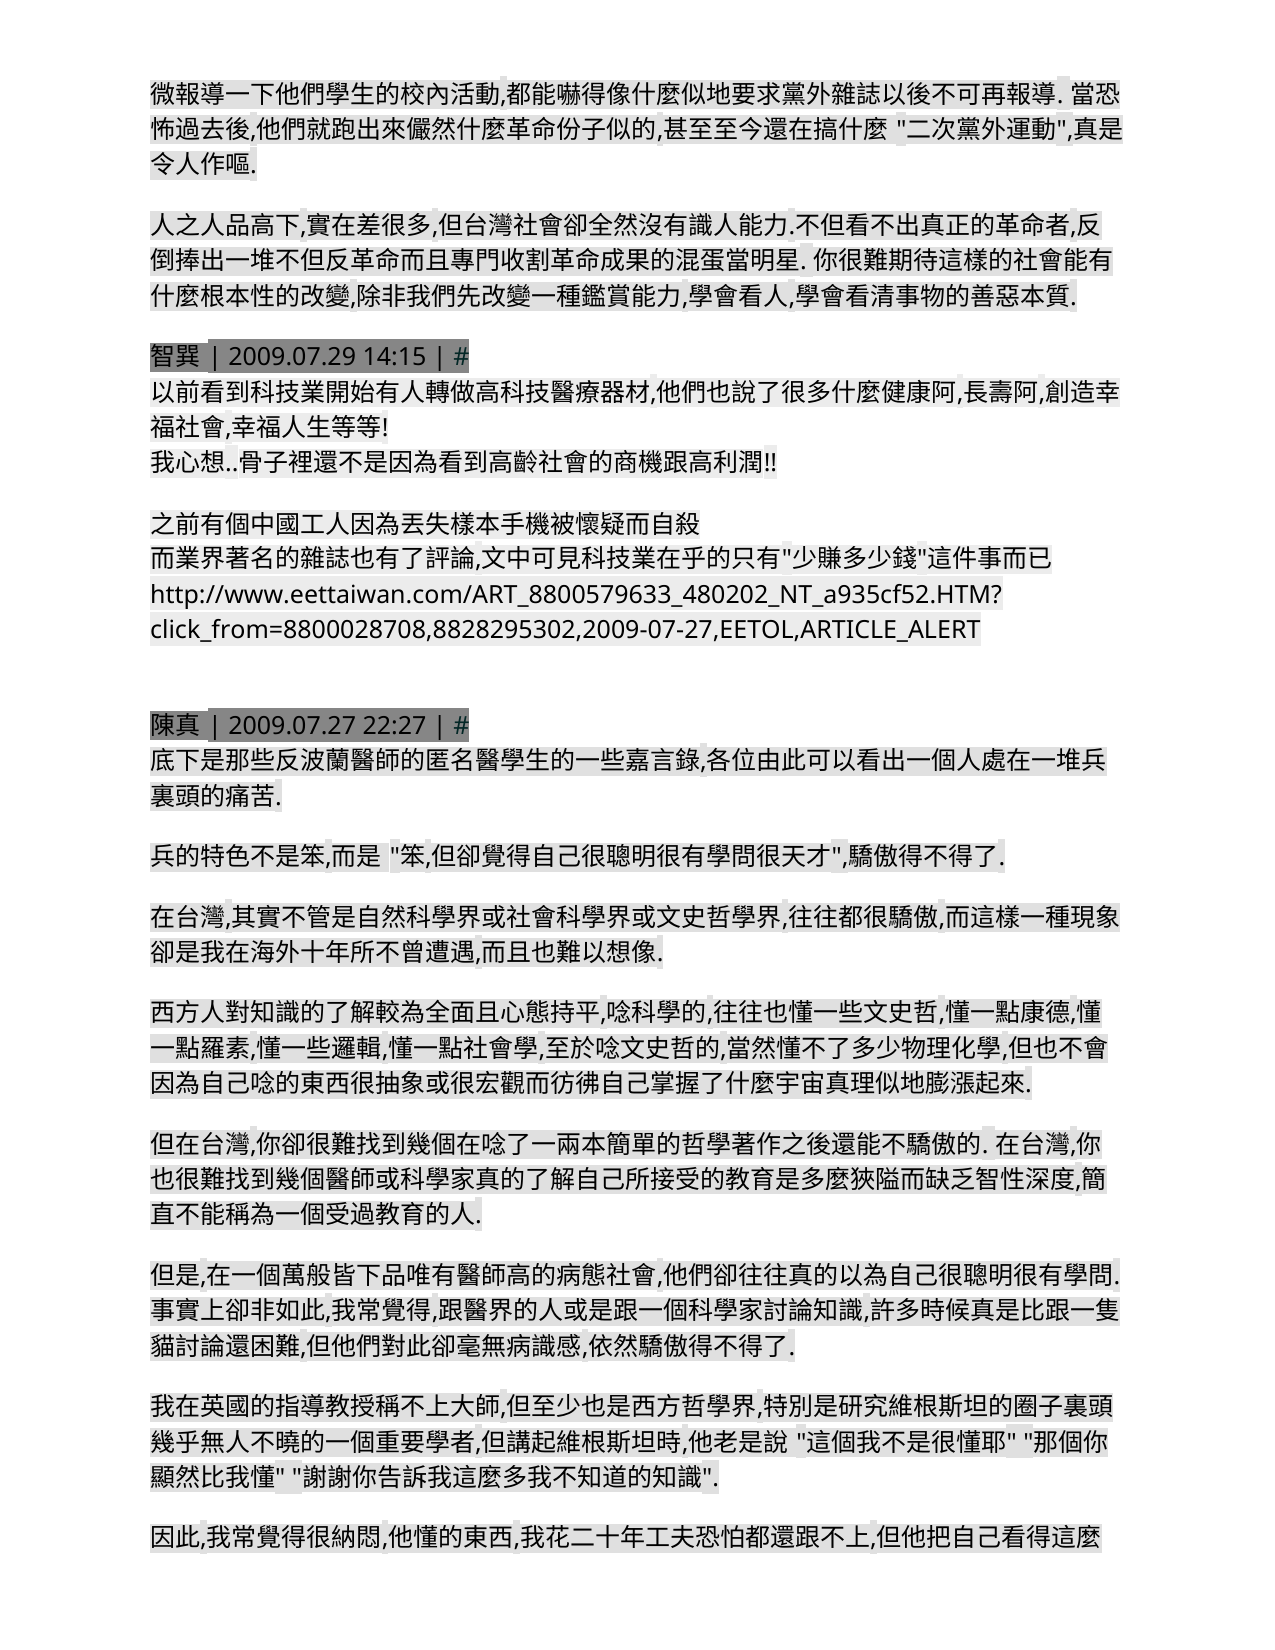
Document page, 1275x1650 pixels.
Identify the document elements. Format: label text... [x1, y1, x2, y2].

text 智巽 | 2009.07.29 14:15 | # [150, 337, 1125, 373]
text 西方人對知識的了解較為全面且心態持平,唸科學的,往往也懂一些文史哲,懂一點康德,懂一點羅素,懂一些邏輯,懂一點社會學,至於唸文史哲的,當然懂不了多少物理化學,但也不會因為自己唸的東西很抽象或很宏觀而彷彿自己掌握了什麼宇宙真理似地膨漲起來. [150, 994, 1125, 1100]
text 但在台灣,你卻很難找到幾個在唸了一兩本簡單的哲學著作之後還能不驕傲的. 在台灣,你也很難找到幾個醫師或科學家真的了解自己所接受的教育是多麼狹隘而缺乏智性深度,簡直不能稱為一個受過教育的人. [150, 1125, 1125, 1231]
text 我在英國的指導教授稱不上大師,但至少也是西方哲學界,特別是研究維根斯坦的圈子裏頭幾乎無人不曉的一個重要學者,但講起維根斯坦時,他老是說 "這個我不是很懂耶" "那個你顯然比我懂" "謝謝你告訴我這麼多我不知道的知識". [150, 1387, 1125, 1494]
text 但是,在一個萬般皆下品唯有醫師高的病態社會,他們卻往往真的以為自己很聰明很有學問. 事實上卻非如此,我常覺得,跟醫界的人或是跟一個科學家討論知識,許多時候真是比跟一隻貓討論還困難,但他們對此卻毫無病識感,依然驕傲得不得了. [150, 1256, 1125, 1362]
text 之前有個中國工人因為丟失樣本手機被懷疑而自殺 而業界著名的雜誌也有了評論,文中可見科技業在乎的只有"少賺多少錢"這件事而已 http://www.eettaiwan.com/ART_8800579633_480202_NT_a935cf52.HTM?click_from=8800028708,8828295302,2009-07-27,EETOL,ARTICLE_ALERT [150, 504, 1125, 681]
text 以前看到科技業開始有人轉做高科技醫療器材,他們也說了很多什麼健康阿,長壽阿,創造幸福社會,幸福人生等等! 我心想..骨子裡還不是因為看到高齡社會的商機跟高利潤!! [150, 373, 1125, 479]
text 兵的特色不是笨,而是 "笨,但卻覺得自己很聰明很有學問很天才",驕傲得不得了. [150, 837, 1125, 873]
text 陳真 | 2009.07.27 22:27 | # [150, 706, 1125, 742]
text 因此,我常覺得很納悶,他懂的東西,我花二十年工夫恐怕都還跟不上,但他把自己看得這麼 [150, 1519, 1125, 1554]
text 底下是那些反波蘭醫師的匿名醫學生的一些嘉言錄,各位由此可以看出一個人處在一堆兵裏頭的痛苦. [150, 742, 1125, 812]
text 人之人品高下,實在差很多,但台灣社會卻全然沒有識人能力.不但看不出真正的革命者,反倒捧出一堆不但反革命而且專門收割革命成果的混蛋當明星. 你很難期待這樣的社會能有什麼根本性的改變,除非我們先改變一種鑑賞能力,學會看人,學會看清事物的善惡本質. [150, 206, 1125, 312]
text 微報導一下他們學生的校內活動,都能嚇得像什麼似地要求黨外雜誌以後不可再報導. 當恐怖過去後,他們就跑出來儼然什麼革命份子似的,甚至至今還在搞什麼 "二次黨外運動",真是令人作嘔. [150, 75, 1125, 181]
text 在台灣,其實不管是自然科學界或社會科學界或文史哲學界,往往都很驕傲,而這樣一種現象卻是我在海外十年所不曾遭遇,而且也難以想像. [150, 898, 1125, 969]
